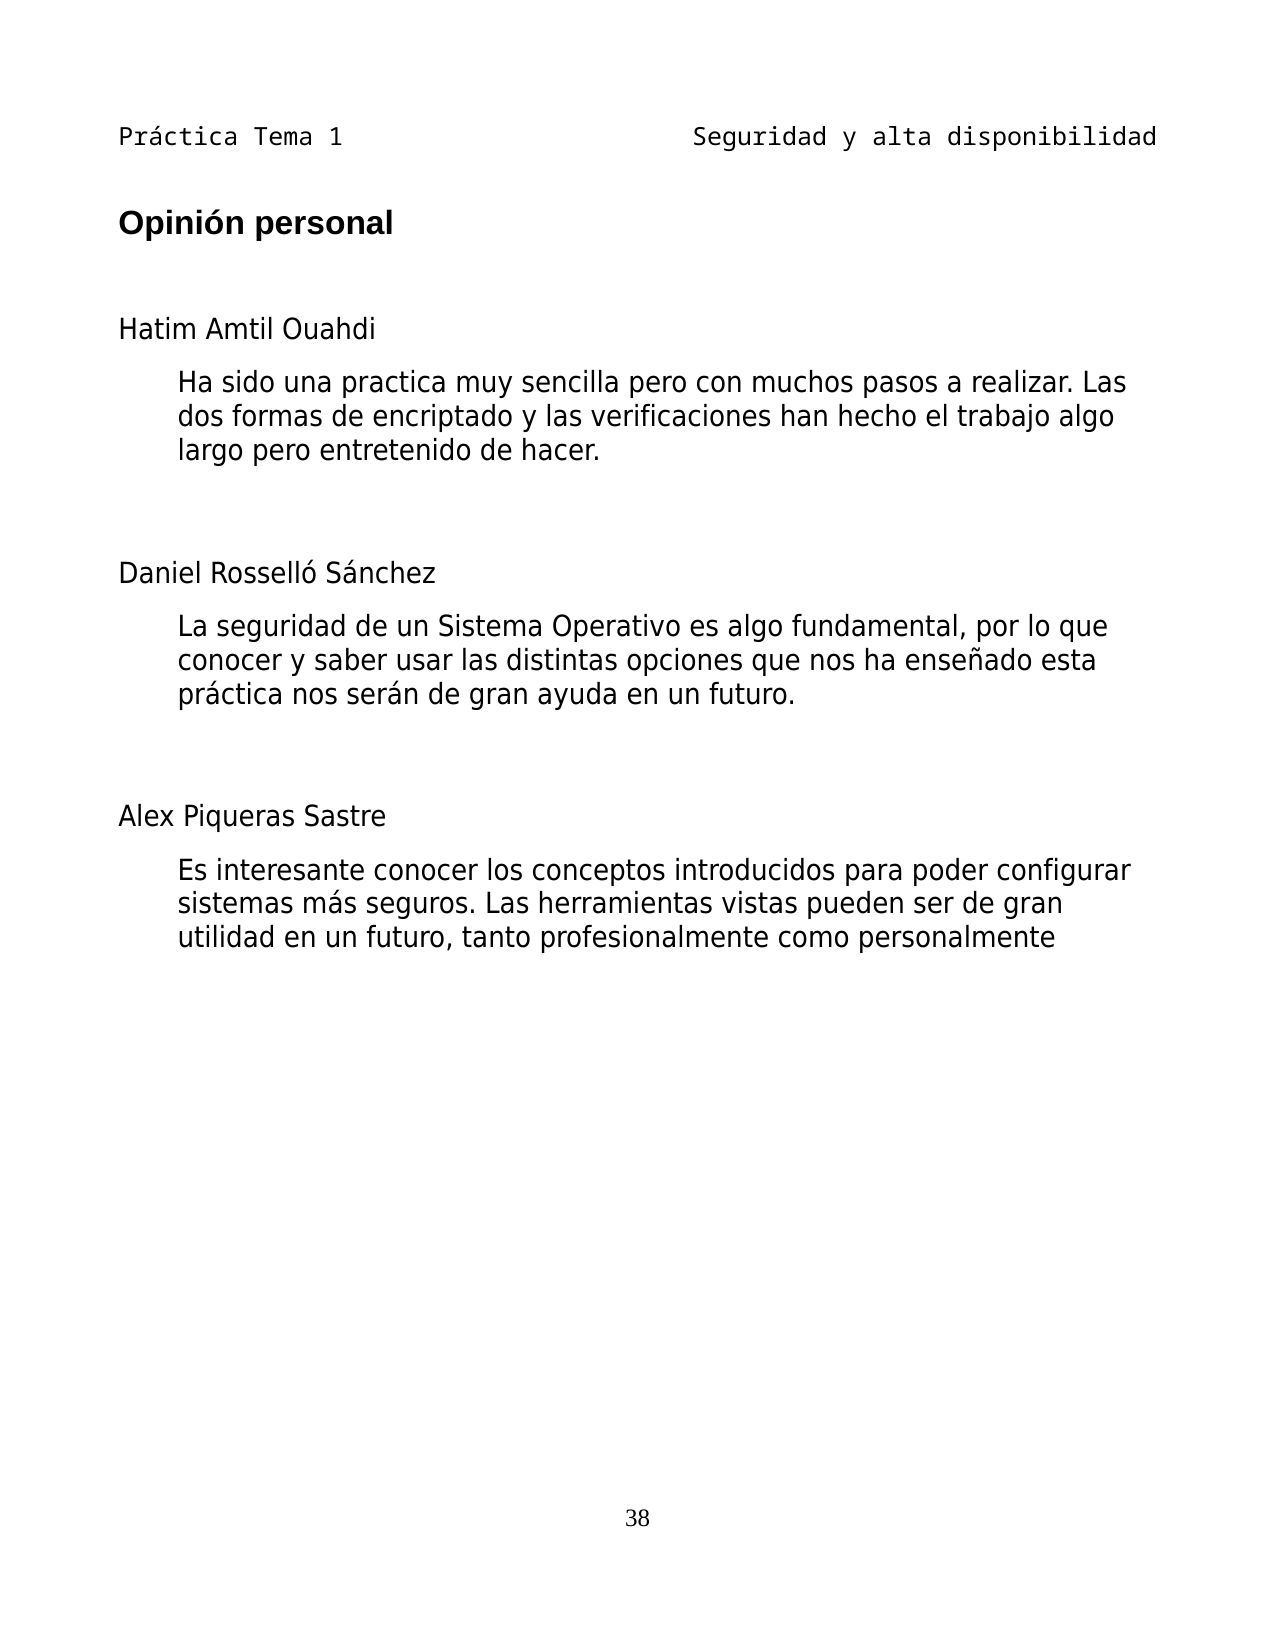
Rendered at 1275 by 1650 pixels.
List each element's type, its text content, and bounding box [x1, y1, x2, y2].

text Hatim Amtil Ouahdi [118, 313, 1157, 347]
text Es interesante conocer los conceptos introducidos para poder configurar sistemas más seguros. Las herramientas vistas pueden ser de gran utilidad en un futuro, tanto profesionalmente como personalmente [177, 853, 1157, 955]
text Alex Piqueras Sastre [118, 800, 1157, 834]
text Ha sido una practica muy sencilla pero con muchos pasos a realizar. Las dos formas de encriptado y las verificaciones han hecho el trabajo algo largo pero entretenido de hacer. [177, 366, 1157, 468]
text La seguridad de un Sistema Operativo es algo fundamental, por lo que conocer y saber usar las distintas opciones que nos ha enseñado esta práctica nos serán de gran ayuda en un futuro. [177, 609, 1157, 711]
text Opinión personal [118, 202, 1157, 241]
text Daniel Rosselló Sánchez [118, 556, 1157, 590]
